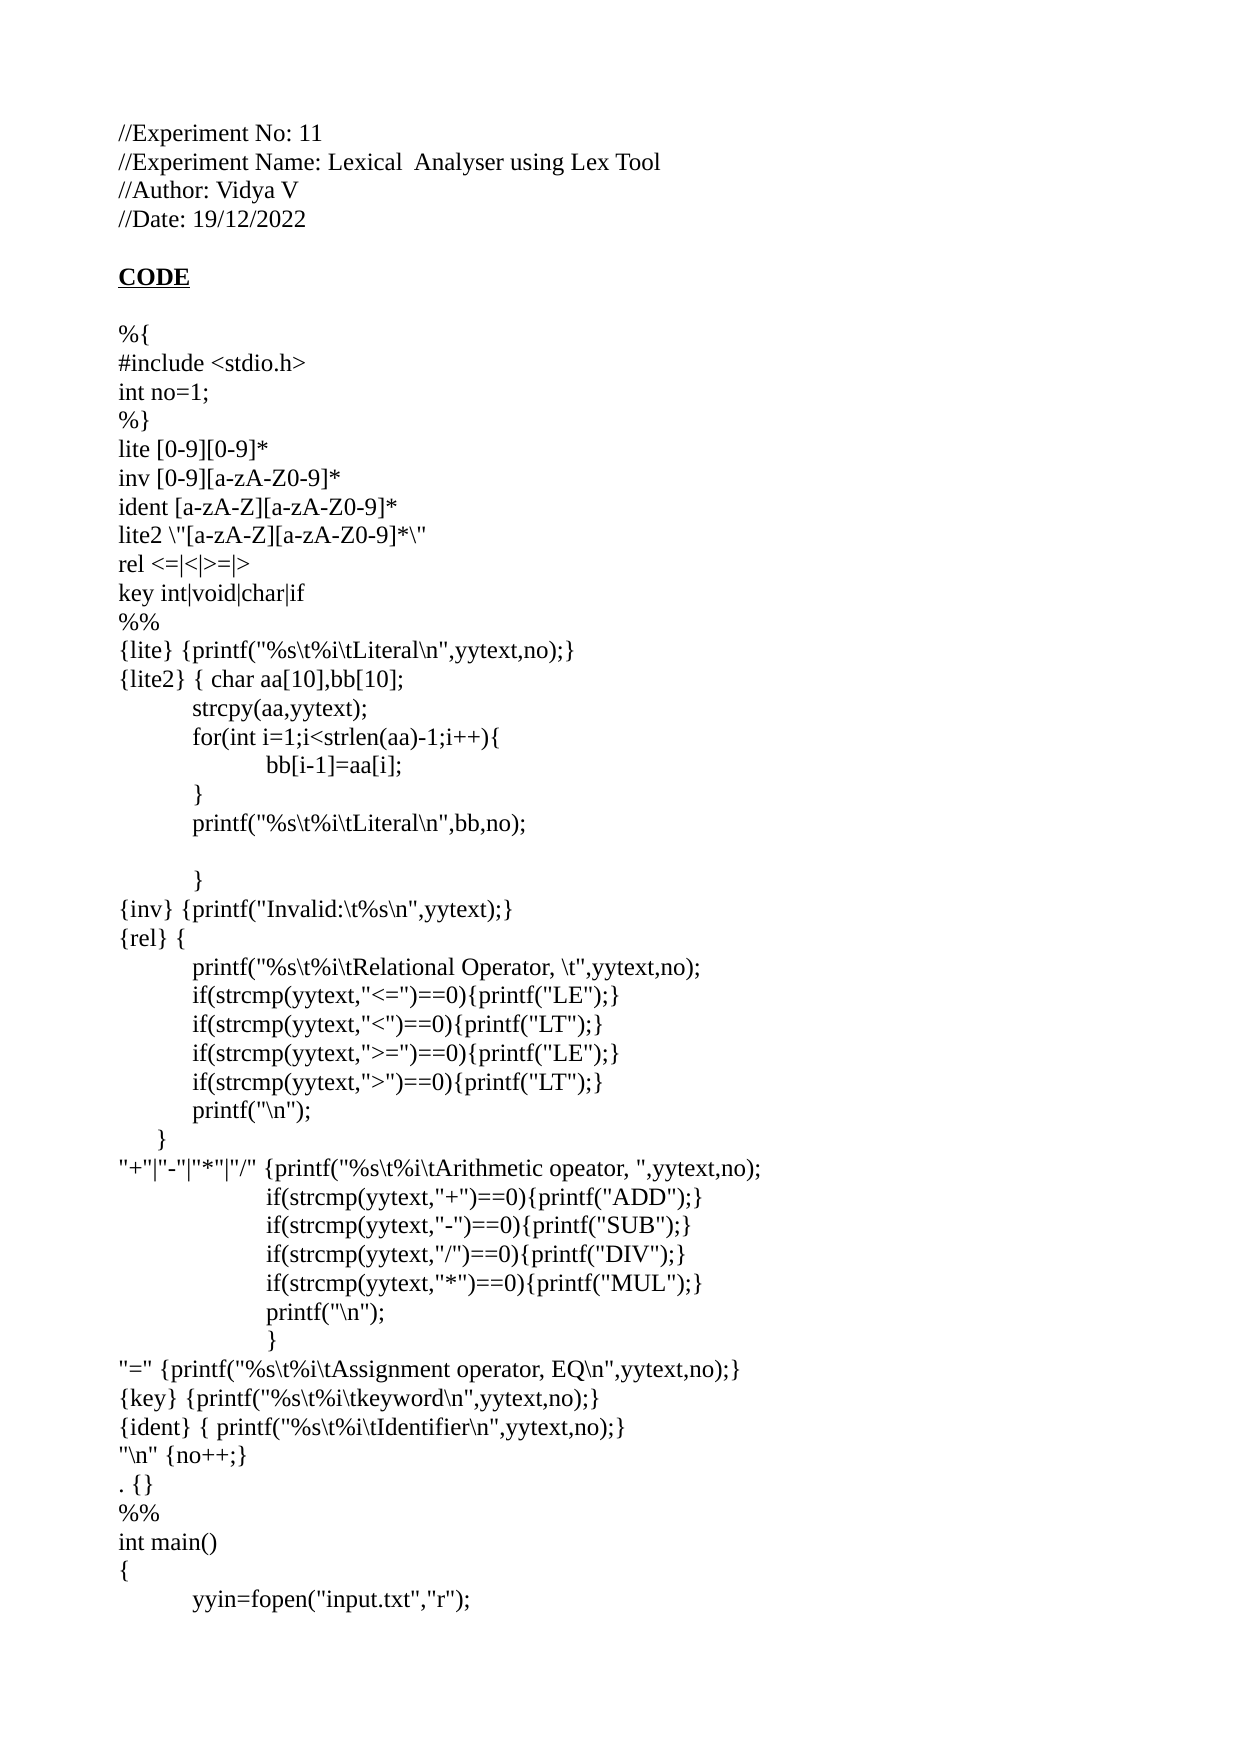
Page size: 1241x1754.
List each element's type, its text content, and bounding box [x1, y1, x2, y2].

text "\n" {no++;} [118, 1441, 1122, 1469]
text } [118, 1124, 1122, 1153]
text ident [a-zA-Z][a-zA-Z0-9]* [118, 492, 1122, 521]
text if(strcmp(yytext,"*")==0){printf("MUL");} [118, 1268, 1122, 1297]
text . {} [118, 1469, 1122, 1498]
text %% [118, 1498, 1122, 1527]
text } [118, 779, 1122, 808]
text if(strcmp(yytext,"<=")==0){printf("LE");} [118, 981, 1122, 1009]
text if(strcmp(yytext,"/")==0){printf("DIV");} [118, 1239, 1122, 1268]
text printf("%s\t%i\tRelational Operator, \t",yytext,no); [118, 952, 1122, 981]
text "+"|"-"|"*"|"/" {printf("%s\t%i\tArithmetic opeator, ",yytext,no); [118, 1153, 1122, 1182]
text rel <=|<|>=|> [118, 549, 1122, 578]
text CODE [118, 262, 1122, 291]
text if(strcmp(yytext,"+")==0){printf("ADD");} [118, 1182, 1122, 1211]
text } [118, 866, 1122, 894]
text } [118, 1326, 1122, 1354]
text {key} {printf("%s\t%i\tkeyword\n",yytext,no);} [118, 1383, 1122, 1412]
text %{ [118, 319, 1122, 348]
text inv [0-9][a-zA-Z0-9]* [118, 463, 1122, 492]
text yyin=fopen("input.txt","r"); [118, 1584, 1122, 1613]
text "=" {printf("%s\t%i\tAssignment operator, EQ\n",yytext,no);} [118, 1354, 1122, 1383]
text {inv} {printf("Invalid:\t%s\n",yytext);} [118, 894, 1122, 923]
text lite [0-9][0-9]* [118, 434, 1122, 463]
text int no=1; [118, 377, 1122, 406]
text {lite2} { char aa[10],bb[10]; [118, 664, 1122, 693]
text bb[i-1]=aa[i]; [118, 751, 1122, 779]
text printf("\n"); [118, 1096, 1122, 1124]
text printf("%s\t%i\tLiteral\n",bb,no); [118, 808, 1122, 837]
text //Experiment No: 11 [118, 118, 1122, 147]
text printf("\n"); [118, 1297, 1122, 1326]
text key int|void|char|if [118, 578, 1122, 607]
text {ident} { printf("%s\t%i\tIdentifier\n",yytext,no);} [118, 1412, 1122, 1441]
text if(strcmp(yytext,"<")==0){printf("LT");} [118, 1009, 1122, 1038]
text {rel} { [118, 923, 1122, 952]
text %% [118, 607, 1122, 636]
text for(int i=1;i<strlen(aa)-1;i++){ [118, 722, 1122, 751]
text int main() [118, 1527, 1122, 1556]
text //Experiment Name: Lexical Analyser using Lex Tool [118, 147, 1122, 176]
text if(strcmp(yytext,"-")==0){printf("SUB");} [118, 1211, 1122, 1239]
text {lite} {printf("%s\t%i\tLiteral\n",yytext,no);} [118, 636, 1122, 664]
text //Author: Vidya V [118, 176, 1122, 204]
text #include <stdio.h> [118, 348, 1122, 377]
text if(strcmp(yytext,">")==0){printf("LT");} [118, 1067, 1122, 1096]
text { [118, 1556, 1122, 1584]
text //Date: 19/12/2022 [118, 204, 1122, 233]
text if(strcmp(yytext,">=")==0){printf("LE");} [118, 1038, 1122, 1067]
text lite2 \"[a-zA-Z][a-zA-Z0-9]*\" [118, 521, 1122, 549]
text %} [118, 406, 1122, 434]
text strcpy(aa,yytext); [118, 693, 1122, 722]
